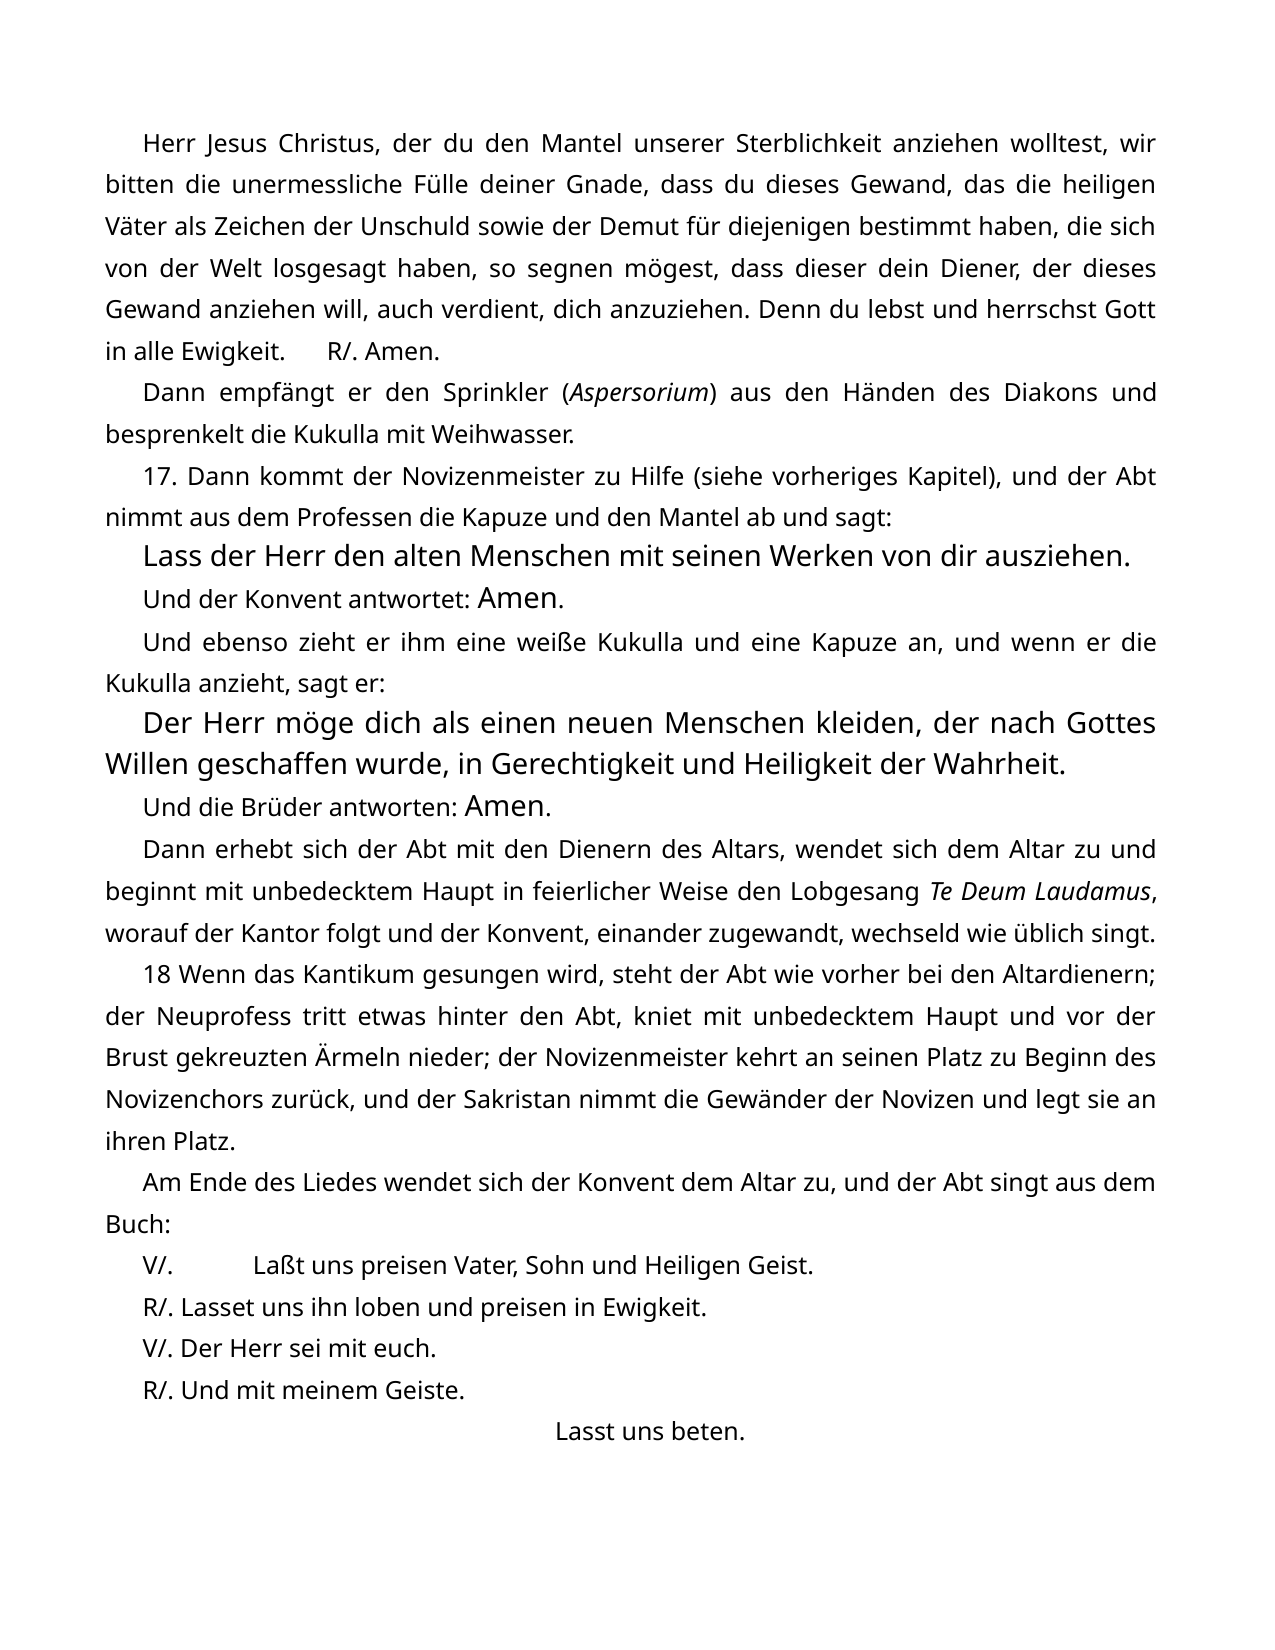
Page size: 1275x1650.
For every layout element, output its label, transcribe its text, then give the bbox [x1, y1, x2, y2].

text 18 Wenn das Kantikum gesungen wird, steht der Abt wie vorher bei den Altardienern; der Neuprofess tritt etwas hinter den Abt, kniet mit unbedecktem Haupt und vor der Brust gekreuzten Ärmeln nieder; der Novizenmeister kehrt an seinen Platz zu Beginn des Novizenchors zurück, und der Sakristan nimmt die Gewänder der Novizen und legt sie an ihren Platz. [105, 949, 1158, 1157]
text Der Herr möge dich als einen neuen Menschen kleiden, der nach Gottes Willen geschaffen wurde, in Gerechtigkeit und Heiligkeit der Wahrheit. [105, 700, 1158, 783]
text Und die Brüder antworten: Amen. [105, 783, 1158, 825]
text V/. Laßt uns preisen Vater, Sohn und Heiligen Geist. [105, 1240, 1158, 1282]
text 17. Dann kommt der Novizenmeister zu Hilfe (siehe vorheriges Kapitel), und der Abt nimmt aus dem Professen die Kapuze und den Mantel ab und sagt: [105, 451, 1158, 534]
text R/. Lasset uns ihn loben und preisen in Ewigkeit. [105, 1282, 1158, 1323]
text Dann erhebt sich der Abt mit den Dienern des Altars, wendet sich dem Altar zu und beginnt mit unbedecktem Haupt in feierlicher Weise den Lobgesang Te Deum Laudamus, worauf der Kantor folgt und der Konvent, einander zugewandt, wechseld wie üblich singt. [105, 825, 1158, 949]
text Herr Jesus Christus, der du den Mantel unserer Sterblichkeit anziehen wolltest, wir bitten die unermessliche Fülle deiner Gnade, dass du dieses Gewand, das die heiligen Väter als Zeichen der Unschuld sowie der Demut für diejenigen bestimmt haben, die sich von der Welt losgesagt haben, so segnen mögest, dass dieser dein Diener, der dieses Gewand anziehen will, auch verdient, dich anzuziehen. Denn du lebst und herrschst Gott in alle Ewigkeit. R/. Amen. [105, 118, 1158, 367]
text Lasst uns beten. [105, 1407, 1158, 1448]
text Dann empfängt er den Sprinkler (Aspersorium) aus den Händen des Diakons und besprenkelt die Kukulla mit Weihwasser. [105, 367, 1158, 451]
text Und ebenso zieht er ihm eine weiße Kukulla und eine Kapuze an, und wenn er die Kukulla anzieht, sagt er: [105, 617, 1158, 700]
text Lass der Herr den alten Menschen mit seinen Werken von dir ausziehen. [105, 534, 1158, 575]
text R/. Und mit meinem Geiste. [105, 1365, 1158, 1407]
text Am Ende des Liedes wendet sich der Konvent dem Altar zu, und der Abt singt aus dem Buch: [105, 1157, 1158, 1240]
text Und der Konvent antwortet: Amen. [105, 575, 1158, 617]
text V/. Der Herr sei mit euch. [105, 1323, 1158, 1365]
